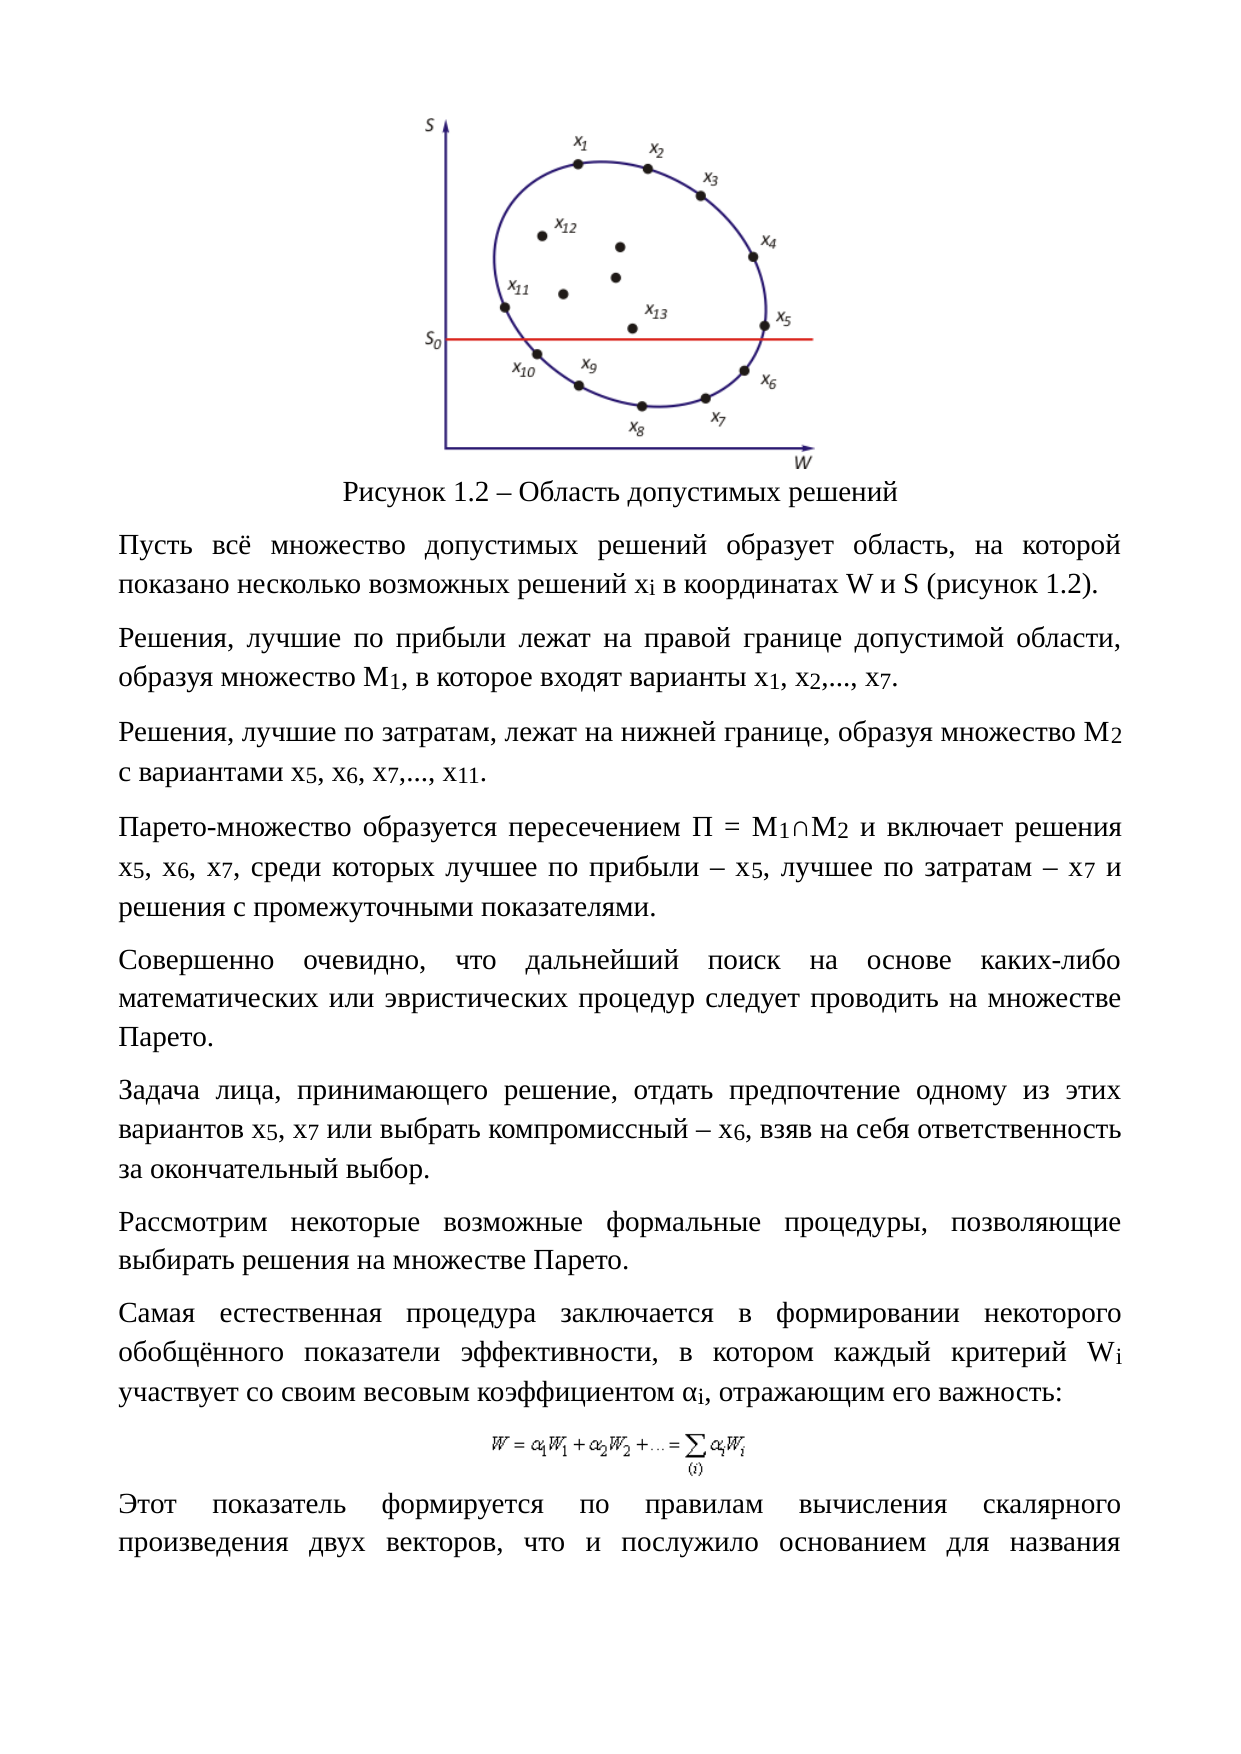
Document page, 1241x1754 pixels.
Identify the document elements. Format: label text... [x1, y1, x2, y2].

picture [488, 1429, 752, 1481]
text Этот показатель формируется по правилам вычисления скалярного произведения двух векторов, что и послужило основанием для названия [118, 1429, 1122, 1558]
text Совершенно очевидно, что дальнейший поиск на основе каких-либо математических или эвристических процедур следует проводить на множестве Парето. [118, 942, 1122, 1052]
text Пусть всё множество допустимых решений образует область, на которой показано несколько возможных решений xi в координатах W и S (рисунок 1.2). [118, 527, 1122, 601]
text Решения, лучшие по прибыли лежат на правой границе допустимой области, образуя множество M1, в которое входят варианты x1, x2,..., x7. [118, 621, 1122, 694]
text Самая естественная процедура заключается в формировании некоторого обобщённого показатели эффективности, в котором каждый критерий Wi участвует со своим весовым коэффициентом αi, отражающим его важность: [118, 1296, 1122, 1409]
text Решения, лучшие по затратам, лежат на нижней границе, образуя множество M2 с вариантами x5, x6, x7,..., x11. [118, 714, 1122, 789]
text Парето-множество образуется пересечением П = M1∩M2 и включает решения x5, x6, x7, среди которых лучшее по прибыли – x5, лучшее по затратам – x7 и решения с промежуточными показателями. [118, 809, 1122, 922]
text Рассмотрим некоторые возможные формальные процедуры, позволяющие выбирать решения на множестве Парето. [118, 1204, 1122, 1276]
text Рисунок 1.2 – Область допустимых решений [118, 118, 1122, 507]
text Задача лица, принимающего решение, отдать предпочтение одному из этих вариантов x5, x7 или выбрать компромиссный – x6, взяв на себя ответственность за окончательный выбор. [118, 1072, 1122, 1184]
picture [425, 118, 815, 469]
